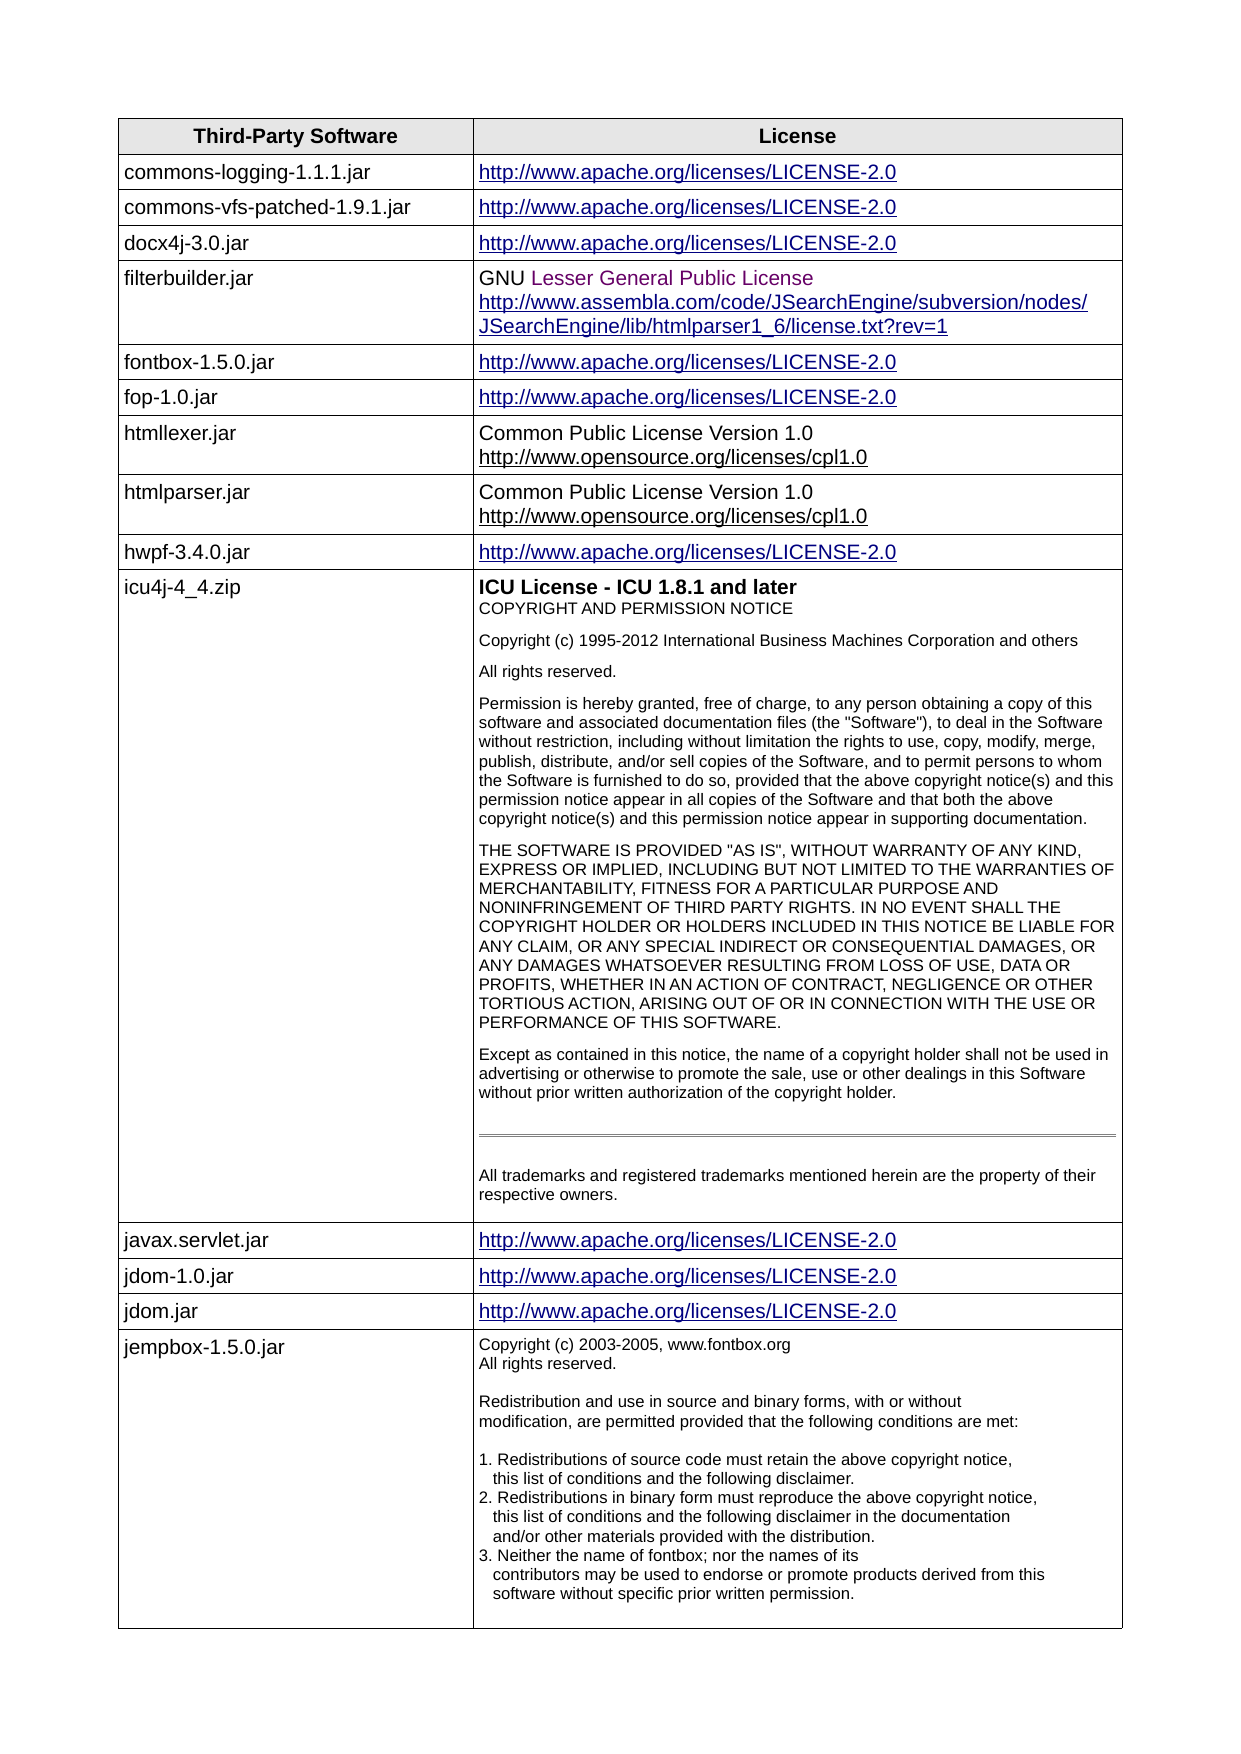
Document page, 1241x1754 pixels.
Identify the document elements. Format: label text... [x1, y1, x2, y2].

table_cell jdom.jar [119, 1294, 473, 1329]
table_header Third-Party Software [119, 119, 473, 154]
table_cell http://www.apache.org/licenses/LICENSE-2.0 [474, 1259, 1122, 1293]
table_cell http://www.apache.org/licenses/LICENSE-2.0 [474, 1223, 1122, 1258]
table_cell Common Public License Version 1.0 http://www.opensource.org/licenses/cpl1.0 [474, 475, 1122, 534]
table_cell http://www.apache.org/licenses/LICENSE-2.0 [474, 190, 1122, 225]
table_cell http://www.apache.org/licenses/LICENSE-2.0 [474, 1294, 1122, 1329]
table_cell htmlparser.jar [119, 475, 473, 534]
table_cell jempbox-1.5.0.jar [119, 1330, 473, 1628]
table_cell GNU Lesser General Public License http://www.assembla.com/code/JSearchEngine/subversion/nodes/JSearchEngine/lib/htmlparser1_6/license.txt?rev=1 [474, 261, 1122, 344]
table_cell fop-1.0.jar [119, 380, 473, 415]
table_cell fontbox-1.5.0.jar [119, 345, 473, 379]
table_cell javax.servlet.jar [119, 1223, 473, 1258]
table_cell http://www.apache.org/licenses/LICENSE-2.0 [474, 155, 1122, 189]
table_cell hwpf-3.4.0.jar [119, 535, 473, 569]
table_cell filterbuilder.jar [119, 261, 473, 344]
table_cell icu4j-4_4.zip [119, 570, 473, 1222]
table_cell http://www.apache.org/licenses/LICENSE-2.0 [474, 380, 1122, 415]
table_cell docx4j-3.0.jar [119, 226, 473, 260]
table_cell commons-logging-1.1.1.jar [119, 155, 473, 189]
table_cell http://www.apache.org/licenses/LICENSE-2.0 [474, 226, 1122, 260]
table_cell htmllexer.jar [119, 416, 473, 474]
table_cell ICU License - ICU 1.8.1 and later COPYRIGHT AND PERMISSION NOTICE Copyright (c) 1995-2012 International Business Machines Corporation and others All rights reserved. Permission is hereby granted, free of charge, to any person obtaining a copy of this software and associated documentation files (the "Software"), to deal in the Software without restriction, including without limitation the rights to use, copy, modify, merge, publish, distribute, and/or sell copies of the Software, and to permit persons to whom the Software is furnished to do so, provided that the above copyright notice(s) and this permission notice appear in all copies of the Software and that both the above copyright notice(s) and this permission notice appear in supporting documentation. THE SOFTWARE IS PROVIDED "AS IS", WITHOUT WARRANTY OF ANY KIND, EXPRESS OR IMPLIED, INCLUDING BUT NOT LIMITED TO THE WARRANTIES OF MERCHANTABILITY, FITNESS FOR A PARTICULAR PURPOSE AND NONINFRINGEMENT OF THIRD PARTY RIGHTS. IN NO EVENT SHALL THE COPYRIGHT HOLDER OR HOLDERS INCLUDED IN THIS NOTICE BE LIABLE FOR ANY CLAIM, OR ANY SPECIAL INDIRECT OR CONSEQUENTIAL DAMAGES, OR ANY DAMAGES WHATSOEVER RESULTING FROM LOSS OF USE, DATA OR PROFITS, WHETHER IN AN ACTION OF CONTRACT, NEGLIGENCE OR OTHER TORTIOUS ACTION, ARISING OUT OF OR IN CONNECTION WITH THE USE OR PERFORMANCE OF THIS SOFTWARE. Except as contained in this notice, the name of a copyright holder shall not be used in advertising or otherwise to promote the sale, use or other dealings in this Software without prior written authorization of the copyright holder. All trademarks and registered trademarks mentioned herein are the property of their respective owners. [474, 570, 1122, 1222]
table_header License [474, 119, 1122, 154]
table_cell commons-vfs-patched-1.9.1.jar [119, 190, 473, 225]
table_cell http://www.apache.org/licenses/LICENSE-2.0 [474, 345, 1122, 379]
table_cell Common Public License Version 1.0 http://www.opensource.org/licenses/cpl1.0 [474, 416, 1122, 474]
table_cell http://www.apache.org/licenses/LICENSE-2.0 [474, 535, 1122, 569]
table_cell Copyright (c) 2003-2005, www.fontbox.org All rights reserved. Redistribution and use in source and binary forms, with or without modification, are permitted provided that the following conditions are met: 1. Redistributions of source code must retain the above copyright notice, this list of conditions and the following disclaimer. 2. Redistributions in binary form must reproduce the above copyright notice, this list of conditions and the following disclaimer in the documentation and/or other materials provided with the distribution. 3. Neither the name of fontbox; nor the names of its contributors may be used to endorse or promote products derived from this software without specific prior written permission. [474, 1330, 1122, 1628]
table_cell jdom-1.0.jar [119, 1259, 473, 1293]
